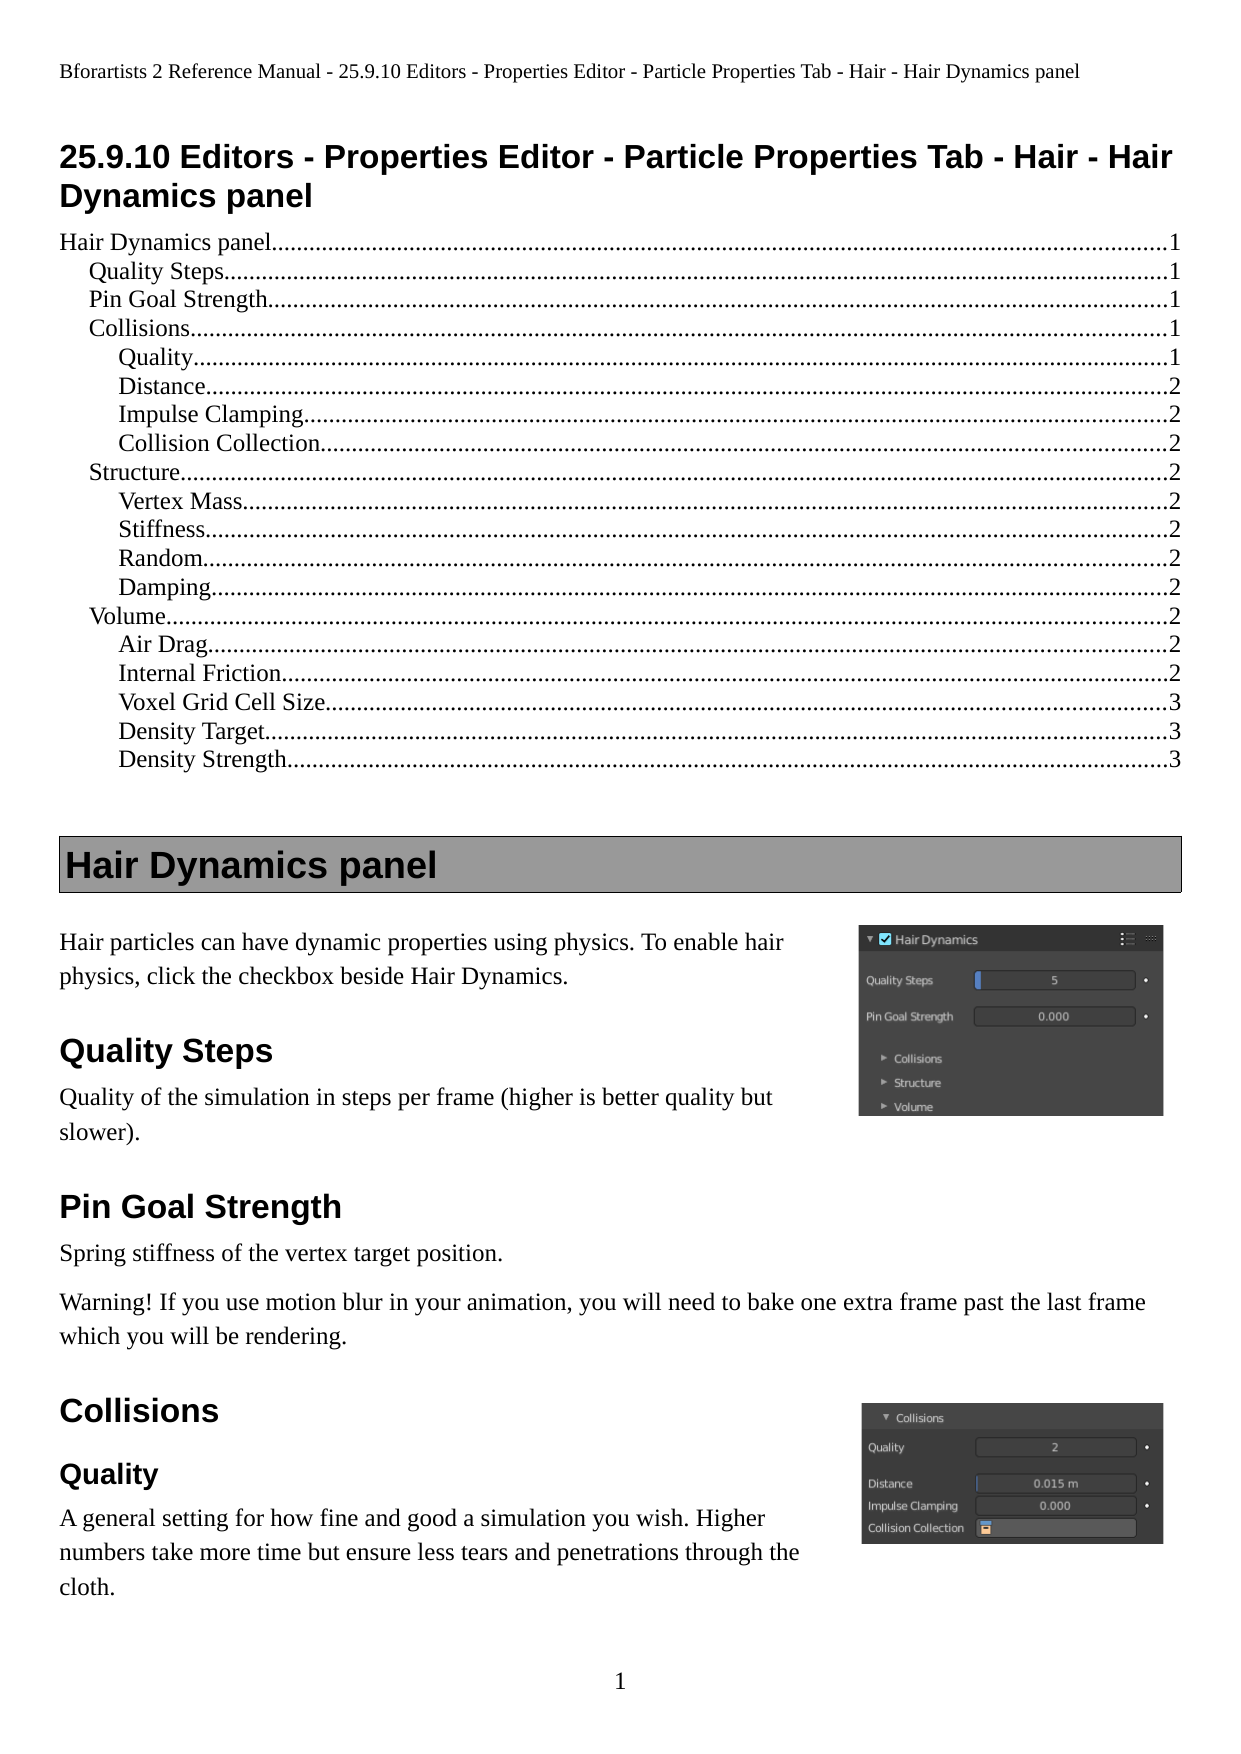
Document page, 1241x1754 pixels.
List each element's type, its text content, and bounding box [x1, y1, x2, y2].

subtitle Pin Goal Strength [59, 1186, 1181, 1225]
text Stiffness 2 [118, 514, 1181, 543]
text Warning! If you use motion blur in your animation, you will need to bake one extra frame past the last frame which you will be rendering. [59, 1287, 1181, 1350]
subtitle [1164, 1457, 1181, 1491]
text Random 2 [118, 543, 1181, 572]
text Impulse Clamping 2 [118, 399, 1181, 428]
table_header Hair Dynamics panel [60, 837, 1181, 892]
text Voxel Grid Cell Size 3 [118, 687, 1181, 716]
text Pin Goal Strength 1 [88, 284, 1181, 313]
text Air Drag 2 [118, 629, 1181, 658]
text Density Target 3 [118, 716, 1181, 744]
text Spring stiffness of the vertex target position. [59, 1238, 1181, 1266]
text Density Strength 3 [118, 744, 1181, 773]
text Volume 2 [88, 601, 1181, 629]
text Vertex Mass 2 [118, 486, 1181, 514]
text Quality of the simulation in steps per frame (higher is better quality but slower). [59, 1082, 1181, 1145]
text Collision Collection 2 [118, 428, 1181, 457]
subtitle Quality Steps [59, 1031, 858, 1069]
text Distance 2 [118, 371, 1181, 399]
picture [858, 925, 1164, 1116]
text A general setting for how fine and good a simulation you wish. Higher numbers take more time but ensure less tears and penetrations through the cloth. [59, 1503, 1181, 1601]
picture [861, 1403, 1164, 1544]
subtitle Collisions [59, 1391, 1181, 1430]
text Internal Friction 2 [118, 658, 1181, 687]
subtitle Quality [59, 1457, 861, 1491]
text Damping 2 [118, 572, 1181, 601]
text Collisions 1 [88, 313, 1181, 342]
text Hair Dynamics panel 1 [59, 227, 1181, 256]
text Quality Steps 1 [88, 256, 1181, 284]
text Hair particles can have dynamic properties using physics. To enable hair physics, click the checkbox beside Hair Dynamics. [59, 927, 858, 990]
subtitle 25.9.10 Editors - Properties Editor - Particle Properties Tab - Hair - Hair Dynamics panel [59, 138, 1181, 214]
text Structure 2 [88, 457, 1181, 486]
text Quality 1 [118, 342, 1181, 371]
subtitle [1164, 1031, 1181, 1069]
